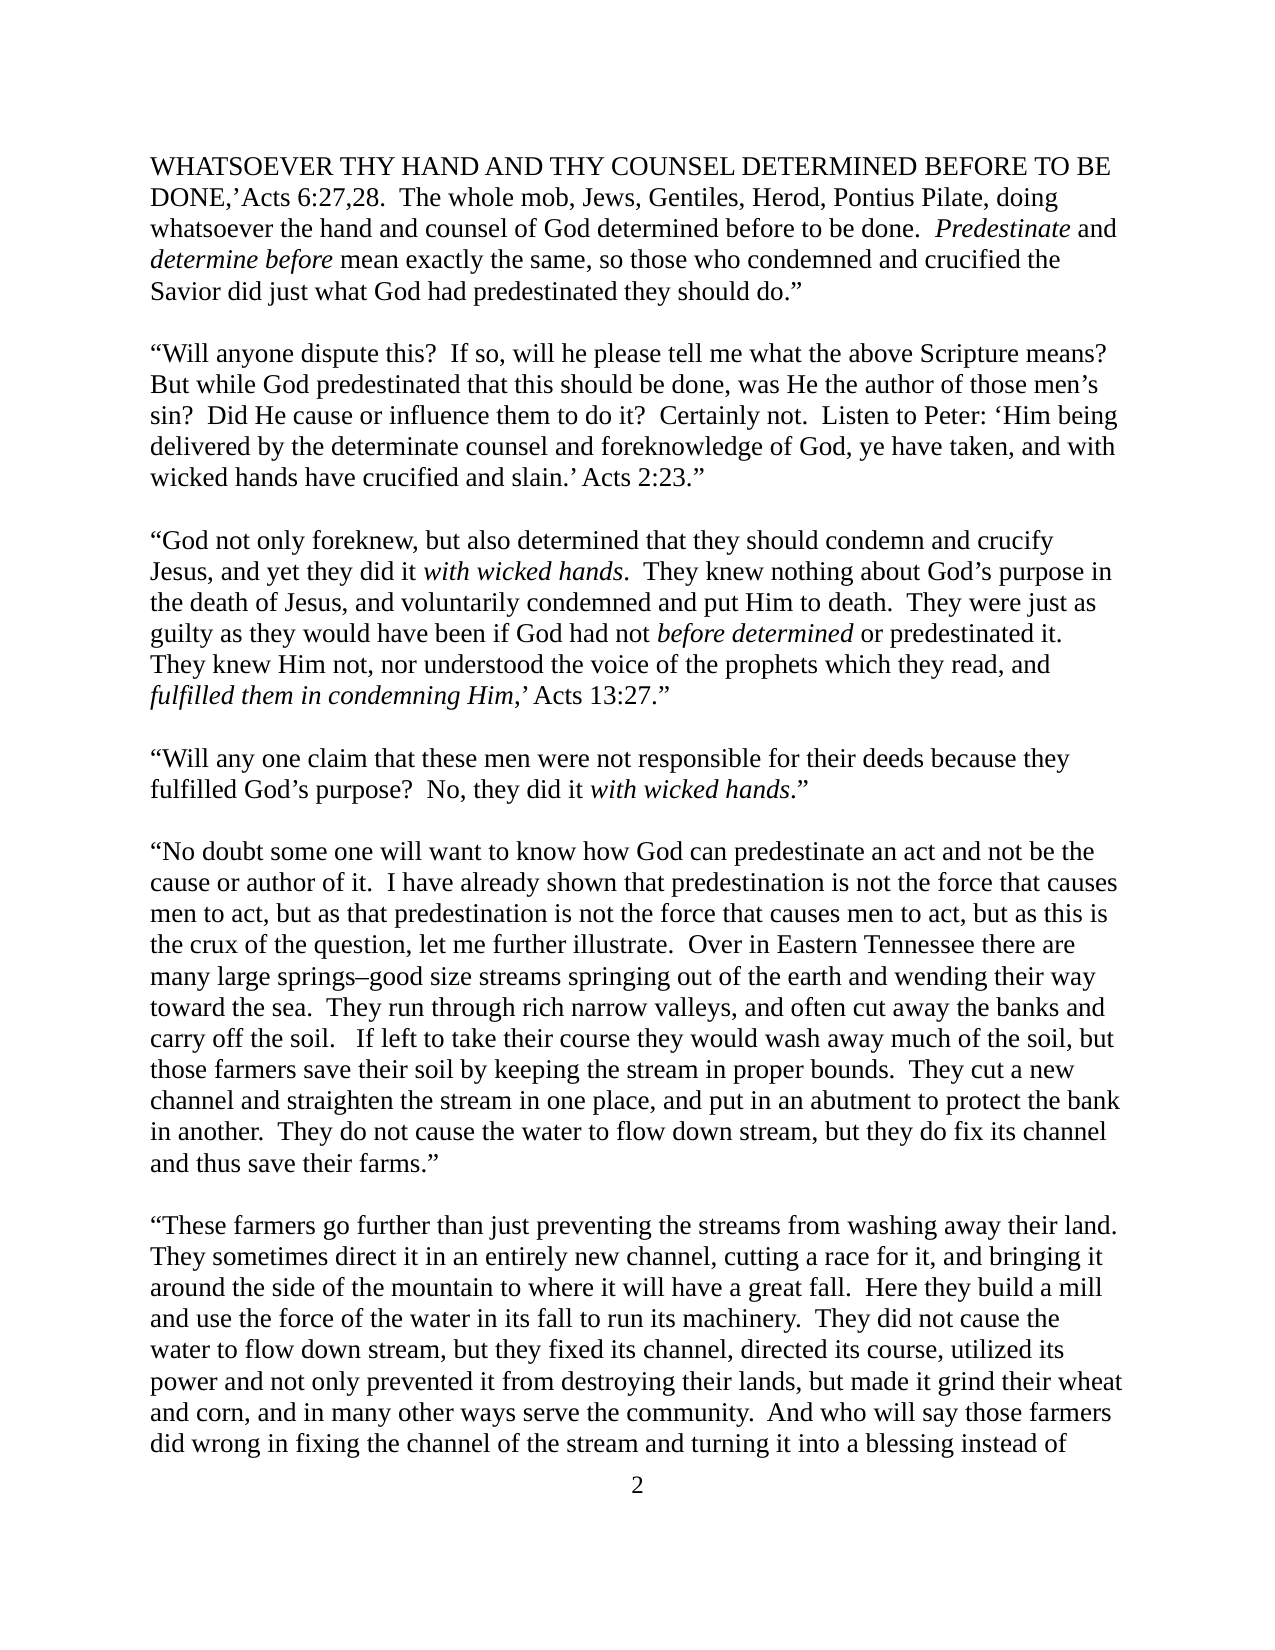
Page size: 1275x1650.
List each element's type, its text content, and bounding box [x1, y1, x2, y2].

text “No doubt some one will want to know how God can predestinate an act and not be the cause or author of it. I have already shown that predestination is not the force that causes men to act, but as that predestination is not the force that causes men to act, but as this is the crux of the question, let me further illustrate. Over in Eastern Tennessee there are many large springs–good size streams springing out of the earth and wending their way toward the sea. They run through rich narrow valleys, and often cut away the banks and carry off the soil. If left to take their course they would wash away much of the soil, but those farmers save their soil by keeping the stream in proper bounds. They cut a new channel and straighten the stream in one place, and put in an abutment to protect the bank in another. They do not cause the water to flow down stream, but they do fix its channel and thus save their farms.” [150, 835, 1125, 1178]
text WHATSOEVER THY HAND AND THY COUNSEL DETERMINED BEFORE TO BE DONE,’Acts 6:27,28. The whole mob, Jews, Gentiles, Herod, Pontius Pilate, doing whatsoever the hand and counsel of God determined before to be done. Predestinate and determine before mean exactly the same, so those who condemned and crucified the Savior did just what God had predestinated they should do.” [150, 150, 1125, 306]
text “God not only foreknew, but also determined that they should condemn and crucify Jesus, and yet they did it with wicked hands. They knew nothing about God’s purpose in the death of Jesus, and voluntarily condemned and put Him to death. They were just as guilty as they would have been if God had not before determined or predestinated it. They knew Him not, nor understood the voice of the prophets which they read, and fulfilled them in condemning Him,’ Acts 13:27.” [150, 524, 1125, 711]
text “Will anyone dispute this? If so, will he please tell me what the above Scripture means? But while God predestinated that this should be done, was He the author of those men’s sin? Did He cause or influence them to do it? Certainly not. Listen to Peter: ‘Him being delivered by the determinate counsel and foreknowledge of God, ye have taken, and with wicked hands have crucified and slain.’ Acts 2:23.” [150, 337, 1125, 493]
text “These farmers go further than just preventing the streams from washing away their land. They sometimes direct it in an entirely new channel, cutting a race for it, and bringing it around the side of the mountain to where it will have a great fall. Here they build a mill and use the force of the water in its fall to run its machinery. They did not cause the water to flow down stream, but they fixed its channel, directed its course, utilized its power and not only prevented it from destroying their lands, but made it grind their wheat and corn, and in many other ways serve the community. And who will say those farmers did wrong in fixing the channel of the stream and turning it into a blessing instead of [150, 1209, 1125, 1458]
text “Will any one claim that these men were not responsible for their deeds because they fulfilled God’s purpose? No, they did it with wicked hands.” [150, 742, 1125, 804]
